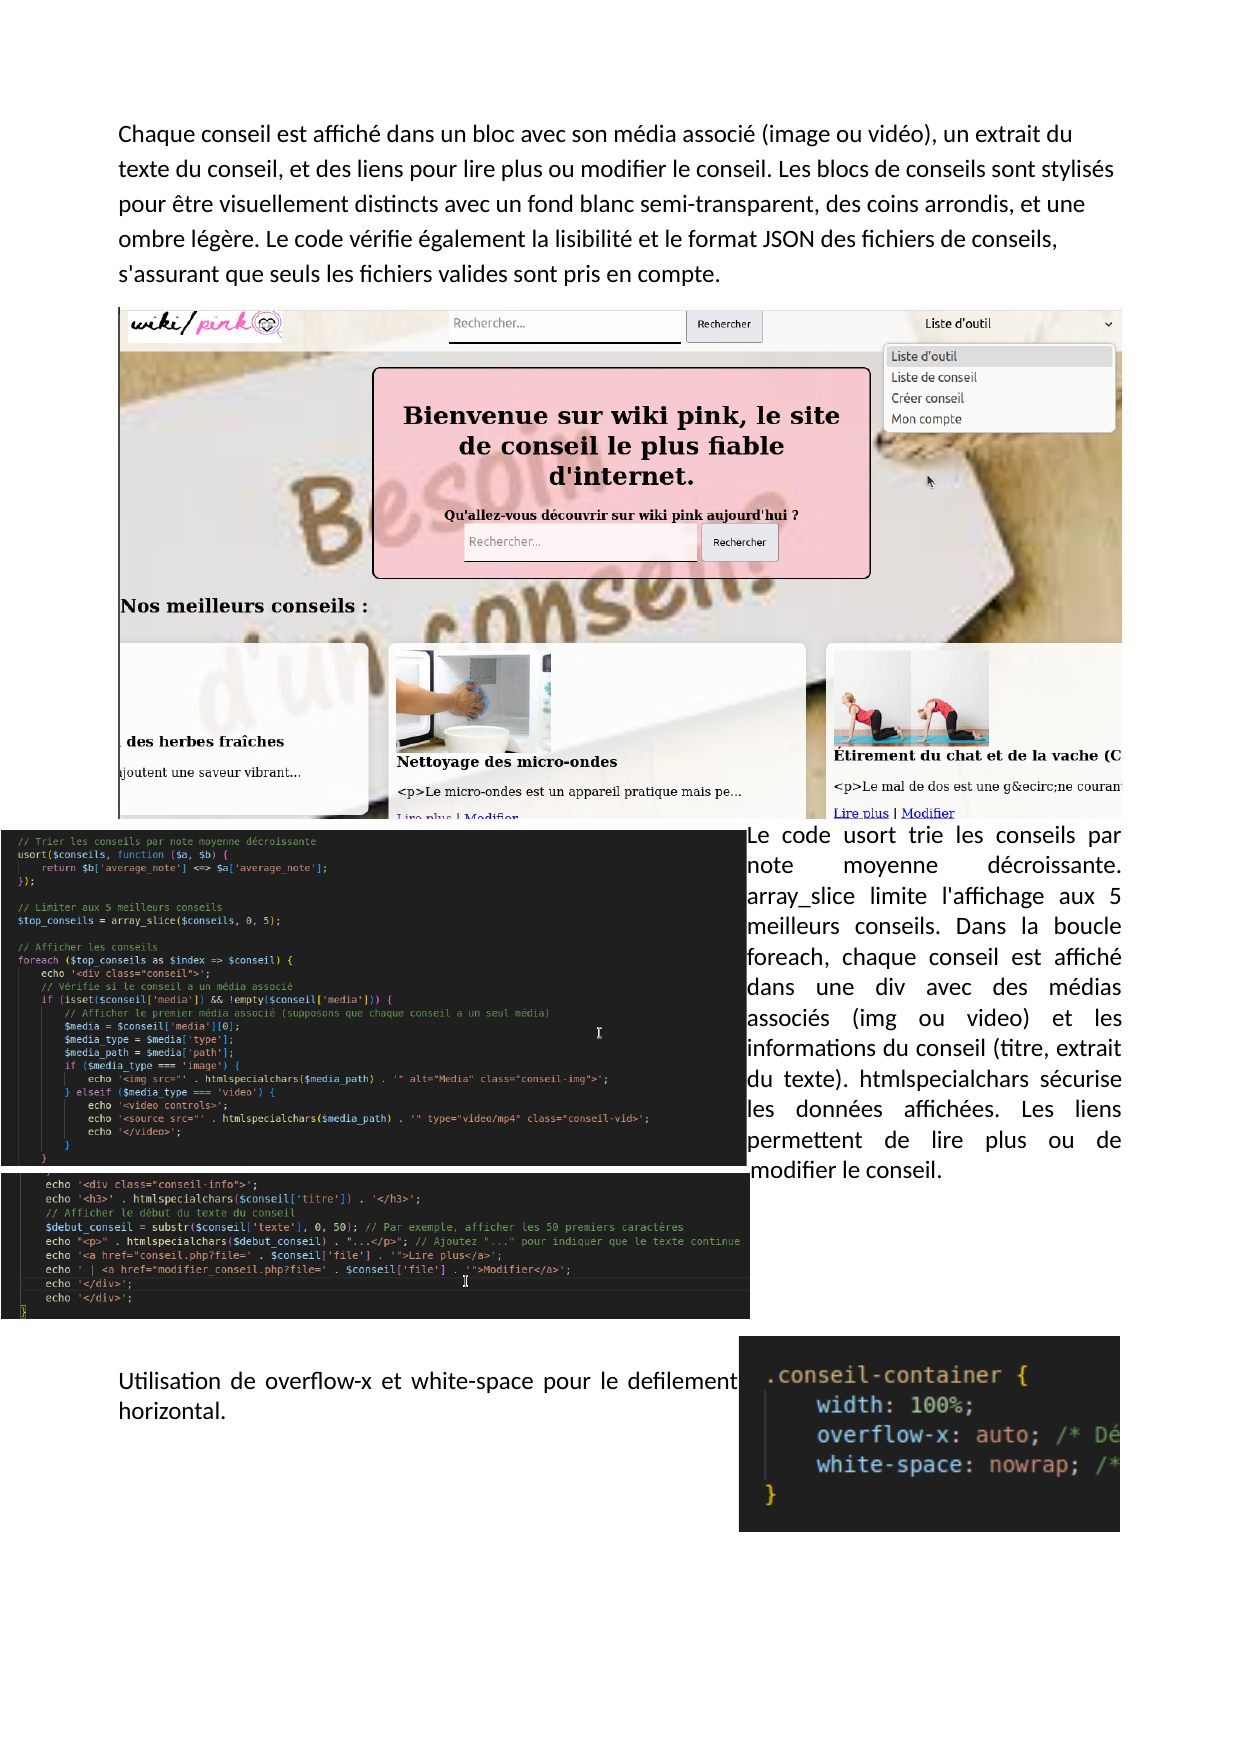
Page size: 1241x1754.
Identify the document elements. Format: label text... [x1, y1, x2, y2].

picture [118, 307, 1123, 819]
text Le code usort trie les conseils par note moyenne décroissante. array_slice limite l'affichage aux 5 meilleurs conseils. Dans la boucle foreach, chaque conseil est affiché dans une div avec des médias associés (img ou video) et les informations du conseil (titre, extrait du texte). htmlspecialchars sécurise les données affichées. Les liens permettent de lire plus ou de modifier le conseil. [118, 819, 1122, 1185]
picture [1, 1173, 750, 1319]
picture [738, 1336, 1120, 1532]
text Utilisation de overflow-x et white-space pour le defilement horizontal. [118, 1365, 738, 1426]
picture [1, 830, 747, 1166]
text Chaque conseil est affiché dans un bloc avec son média associé (image ou vidéo), un extrait du texte du conseil, et des liens pour lire plus ou modifier le conseil. Les blocs de conseils sont stylisés pour être visuellement distincts avec un fond blanc semi-transparent, des coins arrondis, et une ombre légère. Le code vérifie également la lisibilité et le format JSON des fichiers de conseils, s'assurant que seuls les fichiers valides sont pris en compte. [118, 118, 1122, 289]
